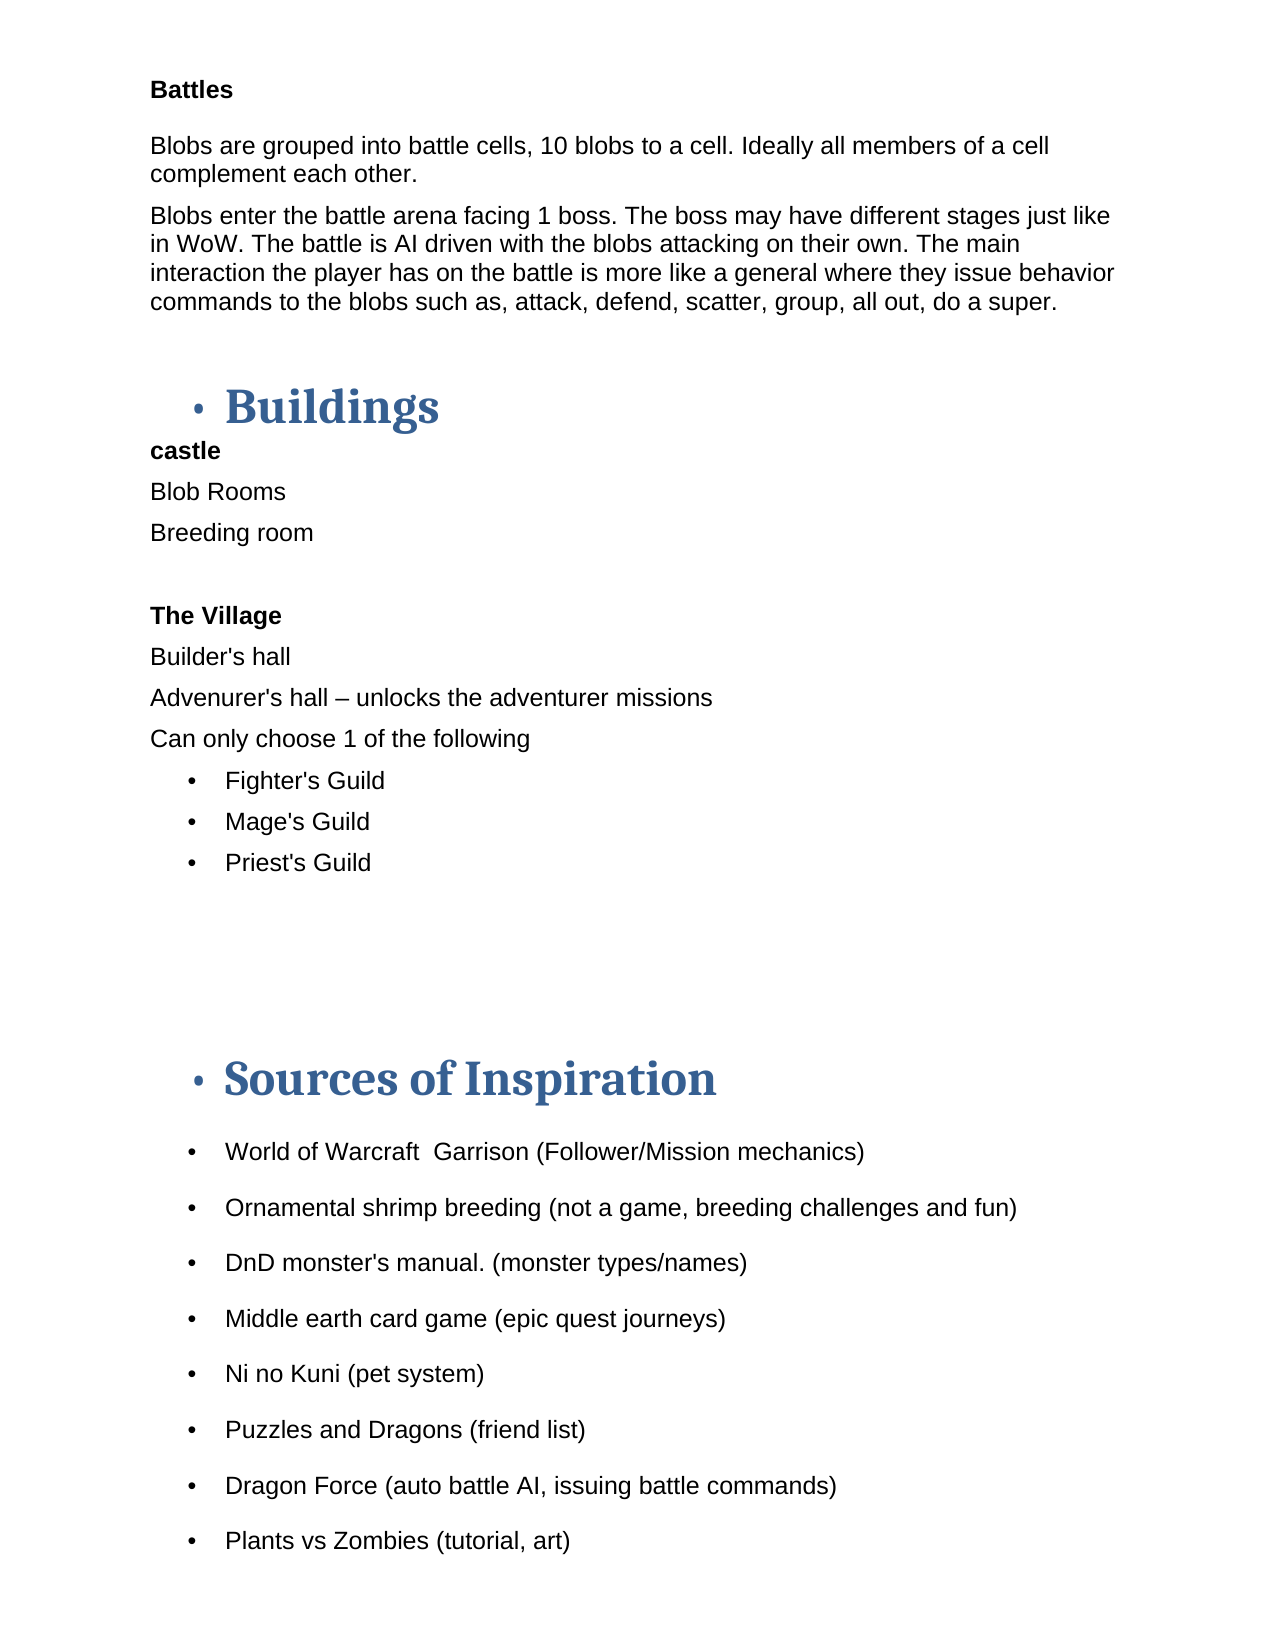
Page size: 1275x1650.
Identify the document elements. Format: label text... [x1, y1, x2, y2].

list Sources of Inspiration [187, 1051, 1125, 1108]
text Breeding room [150, 518, 1125, 547]
list Priest's Guild [187, 848, 1125, 906]
list Ni no Kuni (pet system) [187, 1359, 1125, 1388]
list Buildings [187, 378, 1125, 436]
list Fighter's Guild [187, 766, 1125, 794]
text castle [150, 436, 1125, 464]
list Middle earth card game (epic quest journeys) [187, 1304, 1125, 1332]
list Plants vs Zombies (tutorial, art) [187, 1526, 1125, 1555]
list Dragon Force (auto battle AI, issuing battle commands) [187, 1471, 1125, 1499]
text Blobs are grouped into battle cells, 10 blobs to a cell. Ideally all members of a cell complement each other. [150, 131, 1125, 188]
list Ornamental shrimp breeding (not a game, breeding challenges and fun) [187, 1192, 1125, 1221]
text Advenurer's hall – unlocks the adventurer missions [150, 683, 1125, 712]
text The Village [150, 601, 1125, 629]
text Can only choose 1 of the following [150, 724, 1125, 753]
text Blobs enter the battle arena facing 1 boss. The boss may have different stages just like in WoW. The battle is AI driven with the blobs attacking on their own. The main interaction the player has on the battle is more like a general where they issue behavior commands to the blobs such as, attack, defend, scatter, group, all out, do a super. [150, 201, 1125, 316]
list World of Warcraft Garrison (Follower/Mission mechanics) [187, 1137, 1125, 1166]
text Builder's hall [150, 642, 1125, 671]
list DnD monster's manual. (monster types/names) [187, 1248, 1125, 1277]
text Blob Rooms [150, 477, 1125, 506]
text Battles [150, 75, 1125, 104]
list Mage's Guild [187, 807, 1125, 836]
list Puzzles and Dragons (friend list) [187, 1415, 1125, 1444]
